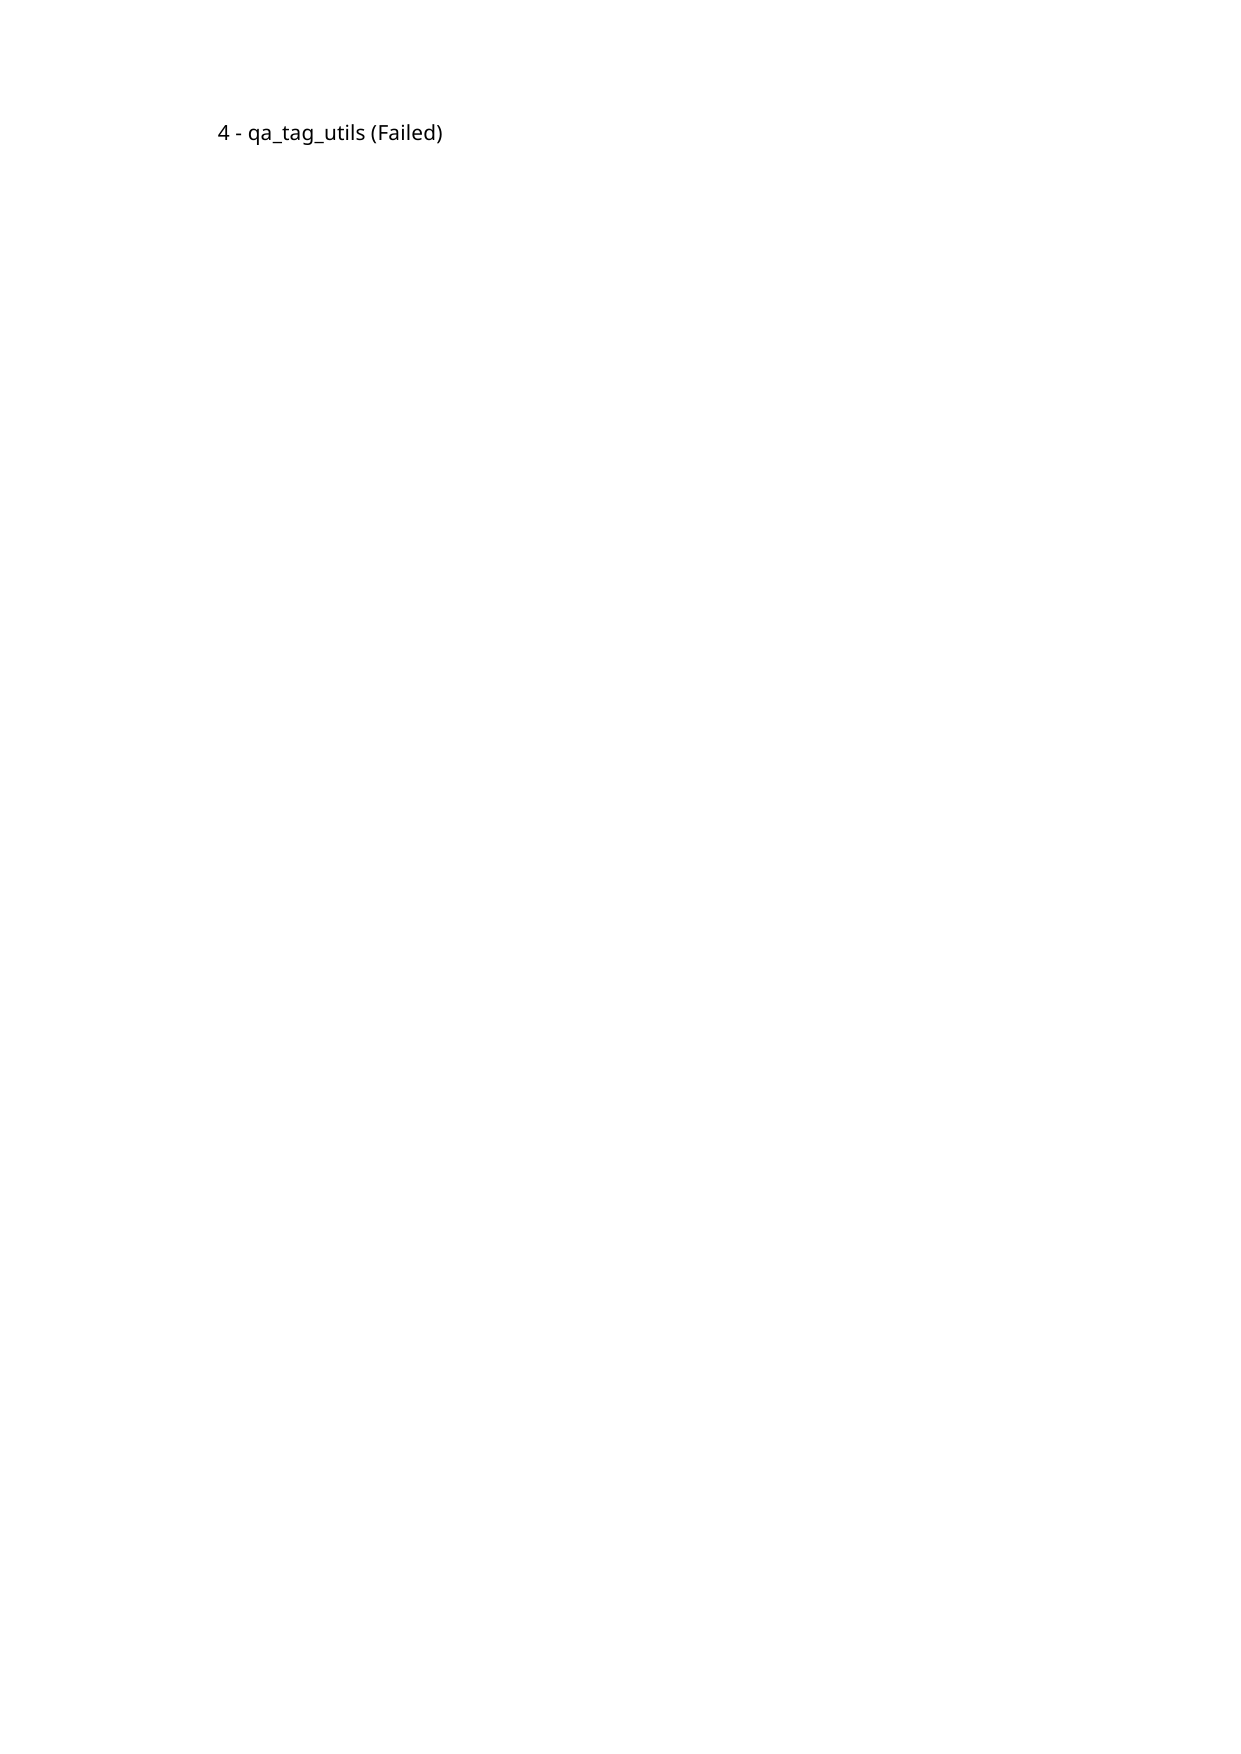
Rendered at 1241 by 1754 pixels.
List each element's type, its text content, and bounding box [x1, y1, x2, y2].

text 4 - qa_tag_utils (Failed) [118, 118, 1122, 147]
